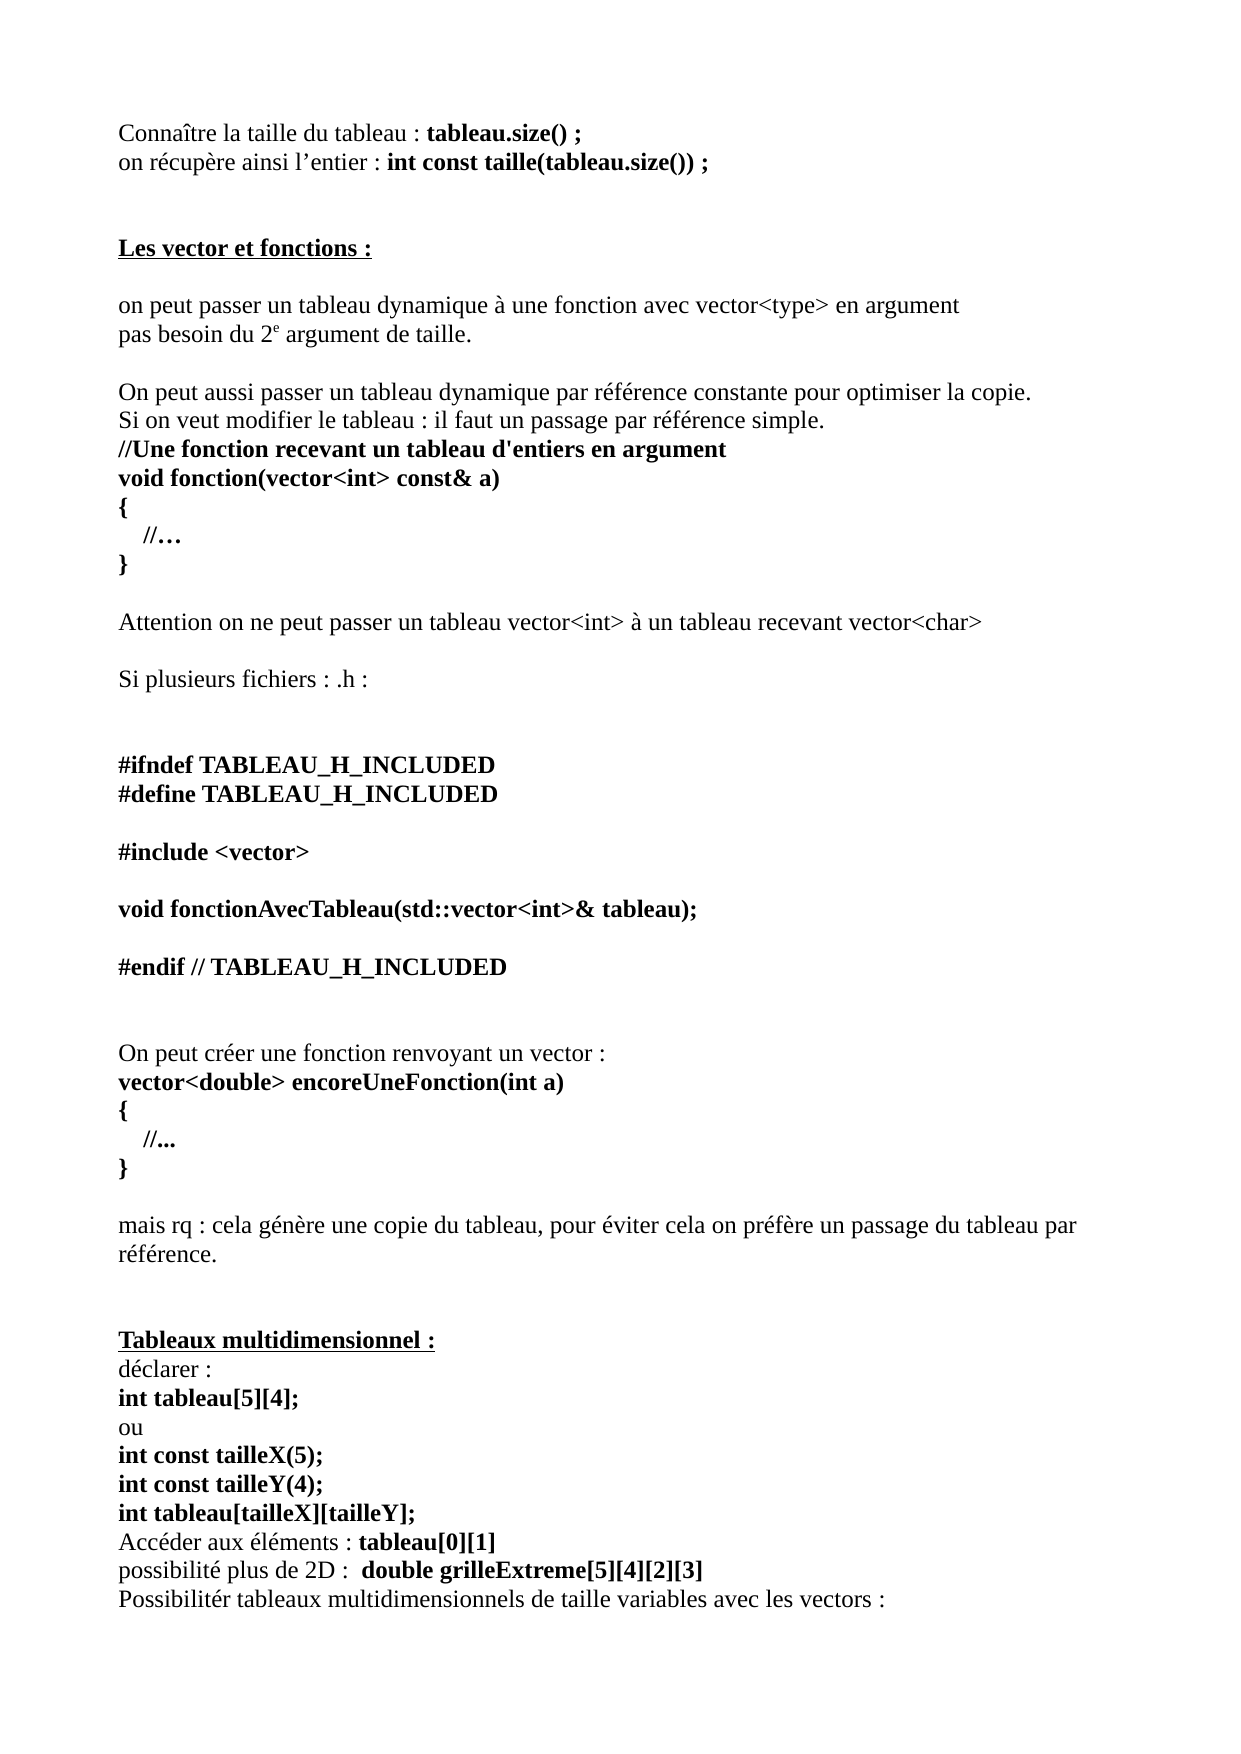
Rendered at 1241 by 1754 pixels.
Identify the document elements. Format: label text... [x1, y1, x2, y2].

text #endif // TABLEAU_H_INCLUDED [118, 952, 1122, 981]
text vector<double> encoreUneFonction(int a) [118, 1067, 1122, 1096]
text ou [118, 1412, 1122, 1441]
text Tableaux multidimensionnel : [118, 1326, 1122, 1354]
text { [118, 1096, 1122, 1124]
text #ifndef TABLEAU_H_INCLUDED [118, 751, 1122, 779]
text Si plusieurs fichiers : .h : [118, 664, 1122, 693]
text //Une fonction recevant un tableau d'entiers en argument [118, 434, 1122, 463]
text Les vector et fonctions : [118, 233, 1122, 262]
text Connaître la taille du tableau : tableau.size() ; [118, 118, 1122, 147]
text } [118, 549, 1122, 578]
text #define TABLEAU_H_INCLUDED [118, 779, 1122, 808]
text Accéder aux éléments : tableau[0][1] [118, 1527, 1122, 1556]
text int const tailleY(4); [118, 1469, 1122, 1498]
text possibilité plus de 2D : double grilleExtreme[5][4][2][3] [118, 1556, 1122, 1584]
text void fonction(vector<int> const& a) [118, 463, 1122, 492]
text On peut créer une fonction renvoyant un vector : [118, 1038, 1122, 1067]
text #include <vector> [118, 837, 1122, 866]
text on peut passer un tableau dynamique à une fonction avec vector<type> en argument [118, 291, 1122, 319]
text déclarer : [118, 1354, 1122, 1383]
text On peut aussi passer un tableau dynamique par référence constante pour optimiser la copie. [118, 377, 1122, 406]
text on récupère ainsi l’entier : int const taille(tableau.size()) ; [118, 147, 1122, 176]
text Possibilitér tableaux multidimensionnels de taille variables avec les vectors : [118, 1584, 1122, 1613]
text int tableau[tailleX][tailleY]; [118, 1498, 1122, 1527]
text Si on veut modifier le tableau : il faut un passage par référence simple. [118, 406, 1122, 434]
text Attention on ne peut passer un tableau vector<int> à un tableau recevant vector<char> [118, 607, 1122, 636]
text { [118, 492, 1122, 521]
text //… [118, 521, 1122, 549]
text //... [118, 1124, 1122, 1153]
text mais rq : cela génère une copie du tableau, pour éviter cela on préfère un passage du tableau par référence. [118, 1211, 1122, 1268]
text int const tailleX(5); [118, 1441, 1122, 1469]
text pas besoin du 2e argument de taille. [118, 319, 1122, 348]
text void fonctionAvecTableau(std::vector<int>& tableau); [118, 894, 1122, 923]
text int tableau[5][4]; [118, 1383, 1122, 1412]
text } [118, 1153, 1122, 1182]
